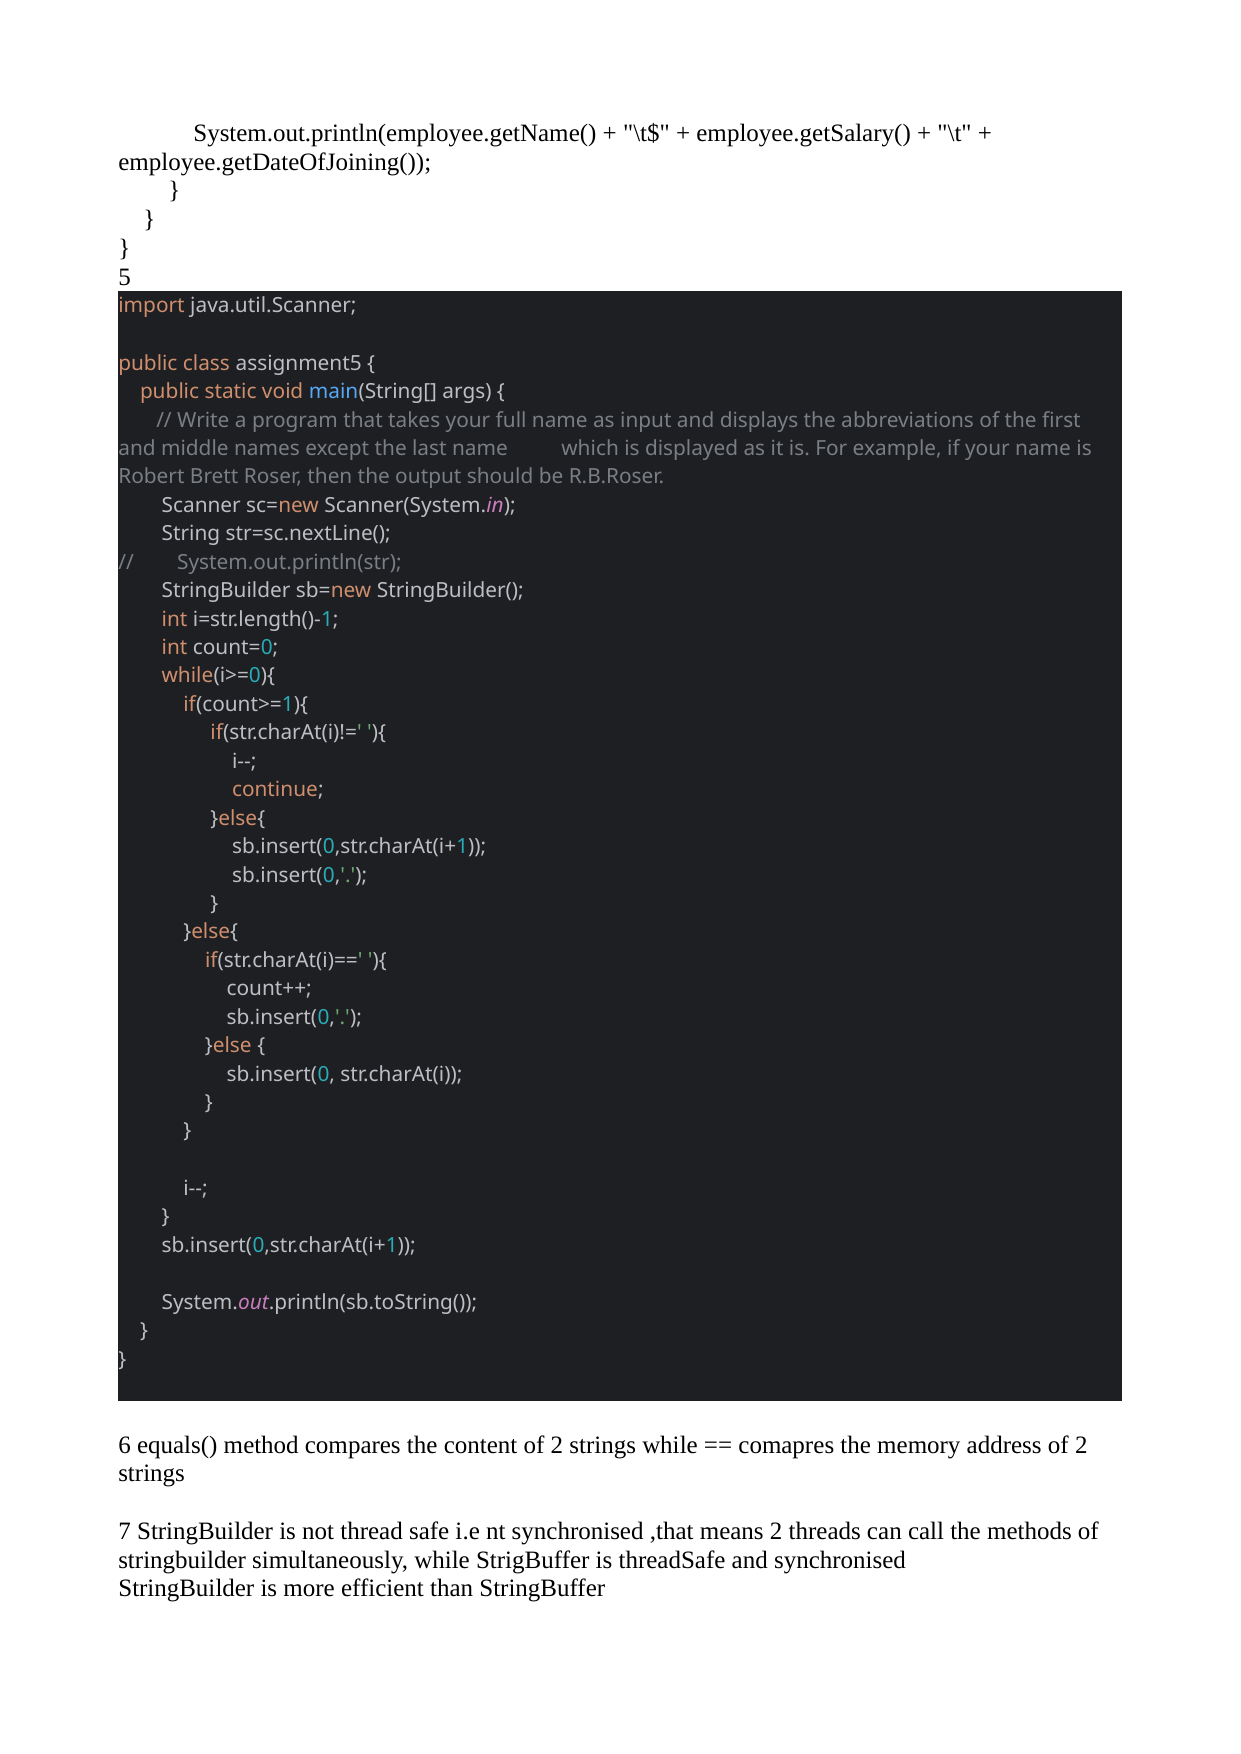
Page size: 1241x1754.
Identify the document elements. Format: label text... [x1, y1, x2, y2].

text 7 StringBuilder is not thread safe i.e nt synchronised ,that means 2 threads can call the methods of stringbuilder simultaneously, while StrigBuffer is threadSafe and synchronised [118, 1516, 1122, 1573]
text } [118, 204, 1122, 233]
text } [118, 176, 1122, 204]
text } [118, 233, 1122, 262]
text import java.util.Scanner; public class assignment5 { public static void main(String[] args) { // Write a program that takes your full name as input and displays the abbreviations of the first and middle names except the last name which is displayed as it is. For example, if your name is Robert Brett Roser, then the output should be R.B.Roser. Scanner sc=new Scanner(System.in); String str=sc.nextLine(); // System.out.println(str); StringBuilder sb=new StringBuilder(); int i=str.length()-1; int count=0; while(i>=0){ if(count>=1){ if(str.charAt(i)!=' '){ i--; continue; }else{ sb.insert(0,str.charAt(i+1)); sb.insert(0,'.'); } }else{ if(str.charAt(i)==' '){ count++; sb.insert(0,'.'); }else { sb.insert(0, str.charAt(i)); } } i--; } sb.insert(0,str.charAt(i+1)); System.out.println(sb.toString()); } } [118, 291, 1122, 1401]
text System.out.println(employee.getName() + "\t$" + employee.getSalary() + "\t" + employee.getDateOfJoining()); [118, 118, 1122, 176]
text 5 [118, 262, 1122, 291]
text 6 equals() method compares the content of 2 strings while == comapres the memory address of 2 strings [118, 1430, 1122, 1487]
text StringBuilder is more efficient than StringBuffer [118, 1573, 1122, 1602]
